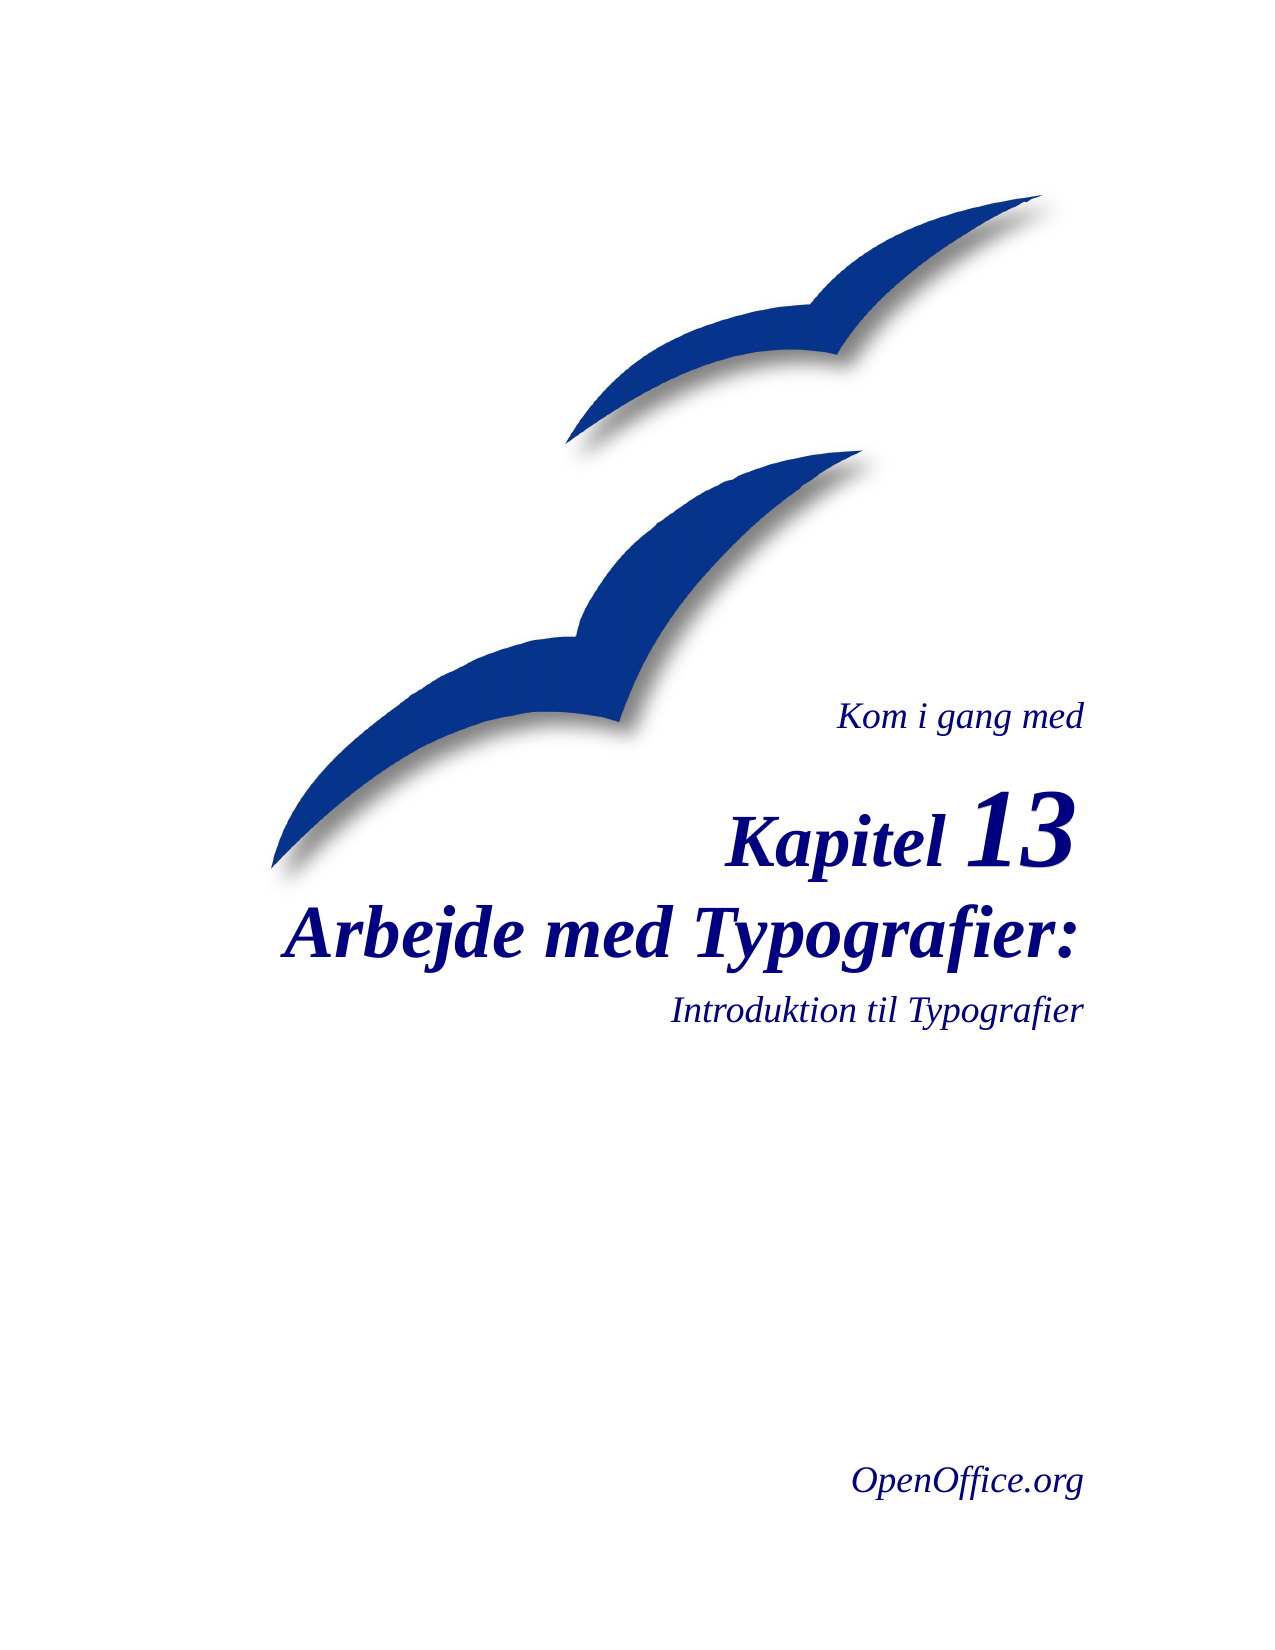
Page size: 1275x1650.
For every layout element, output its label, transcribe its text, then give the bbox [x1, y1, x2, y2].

picture [256, 180, 1084, 910]
subtitle Introduktion til Typografier [187, 989, 1087, 1030]
text Kom i gang med [187, 695, 256, 737]
subtitle Kapitel 13 Arbejde med Typografier: [187, 766, 1087, 974]
